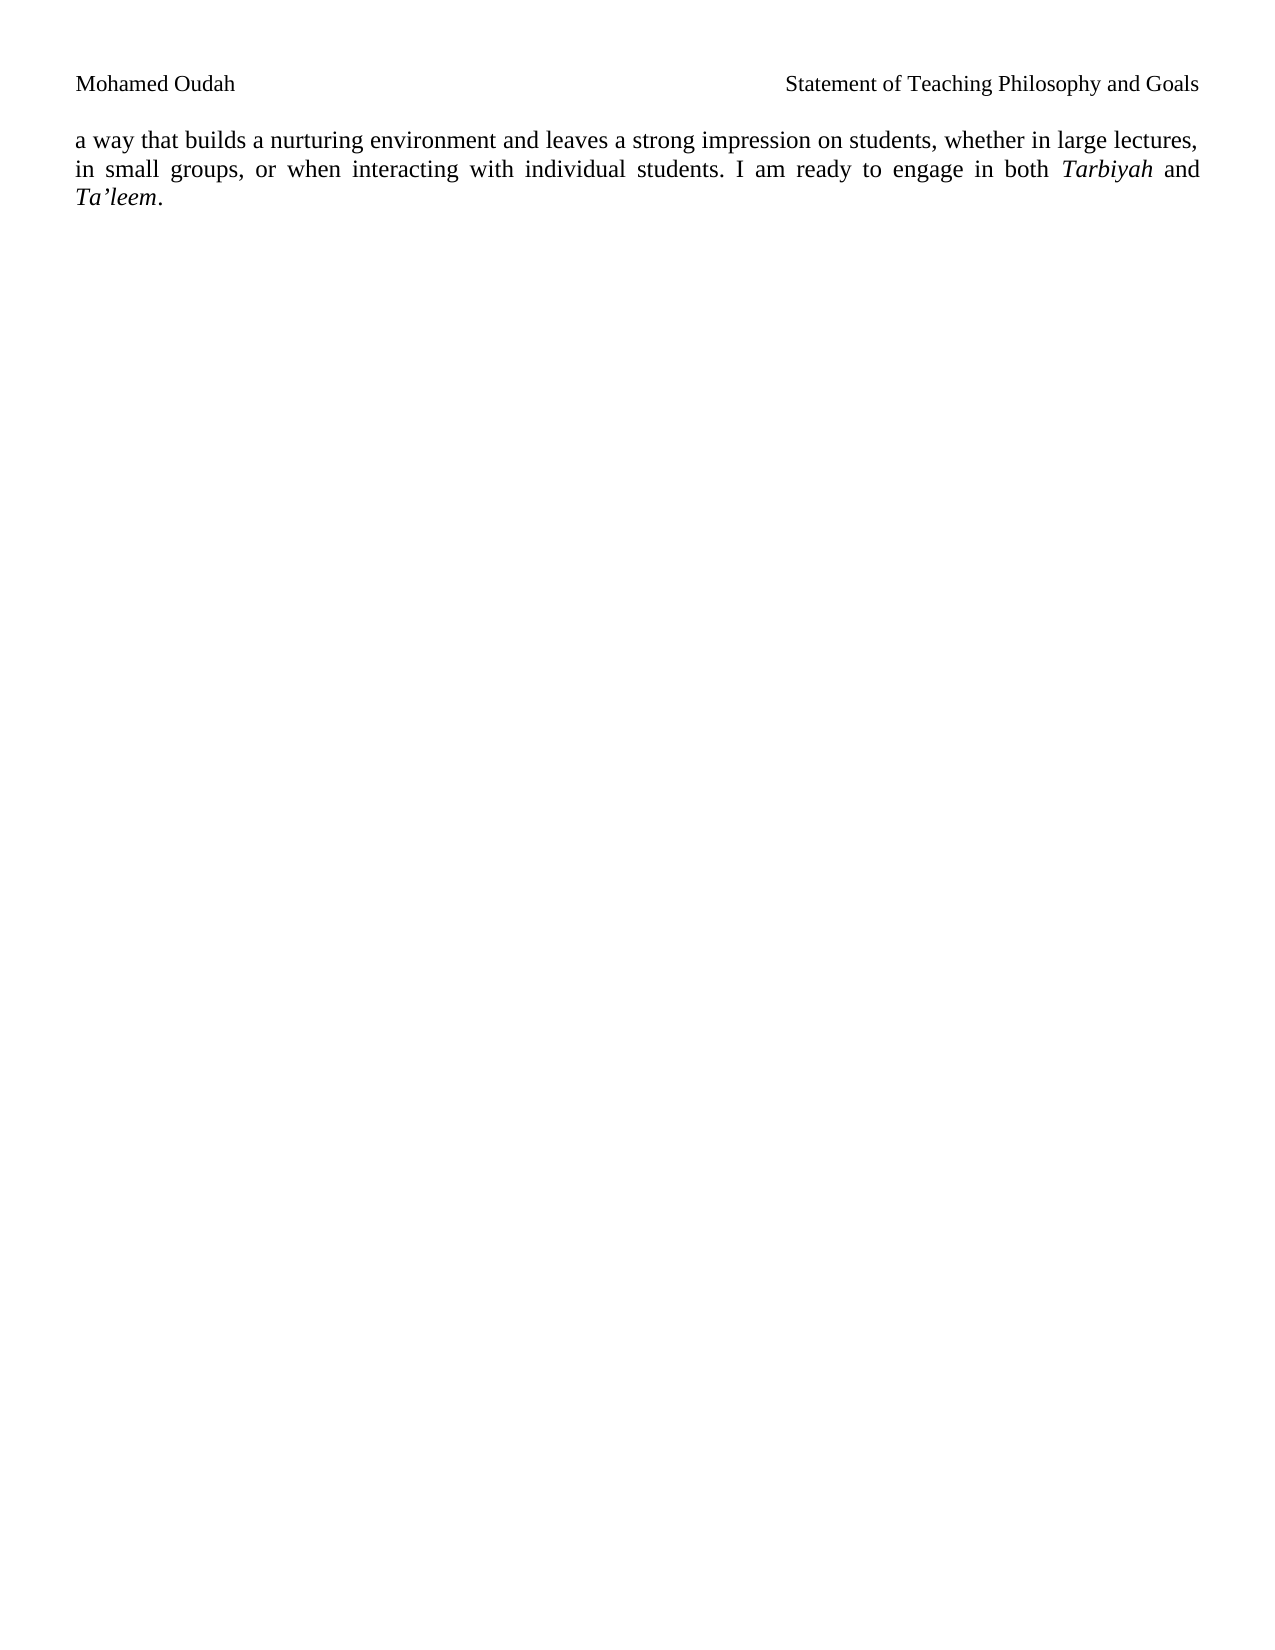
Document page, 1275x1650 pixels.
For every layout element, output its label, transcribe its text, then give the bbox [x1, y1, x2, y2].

text a way that builds a nurturing environment and leaves a strong impression on students, whether in large lectures, in small groups, or when interacting with individual students. I am ready to engage in both Tarbiyah and Ta’leem. [75, 125, 1200, 211]
